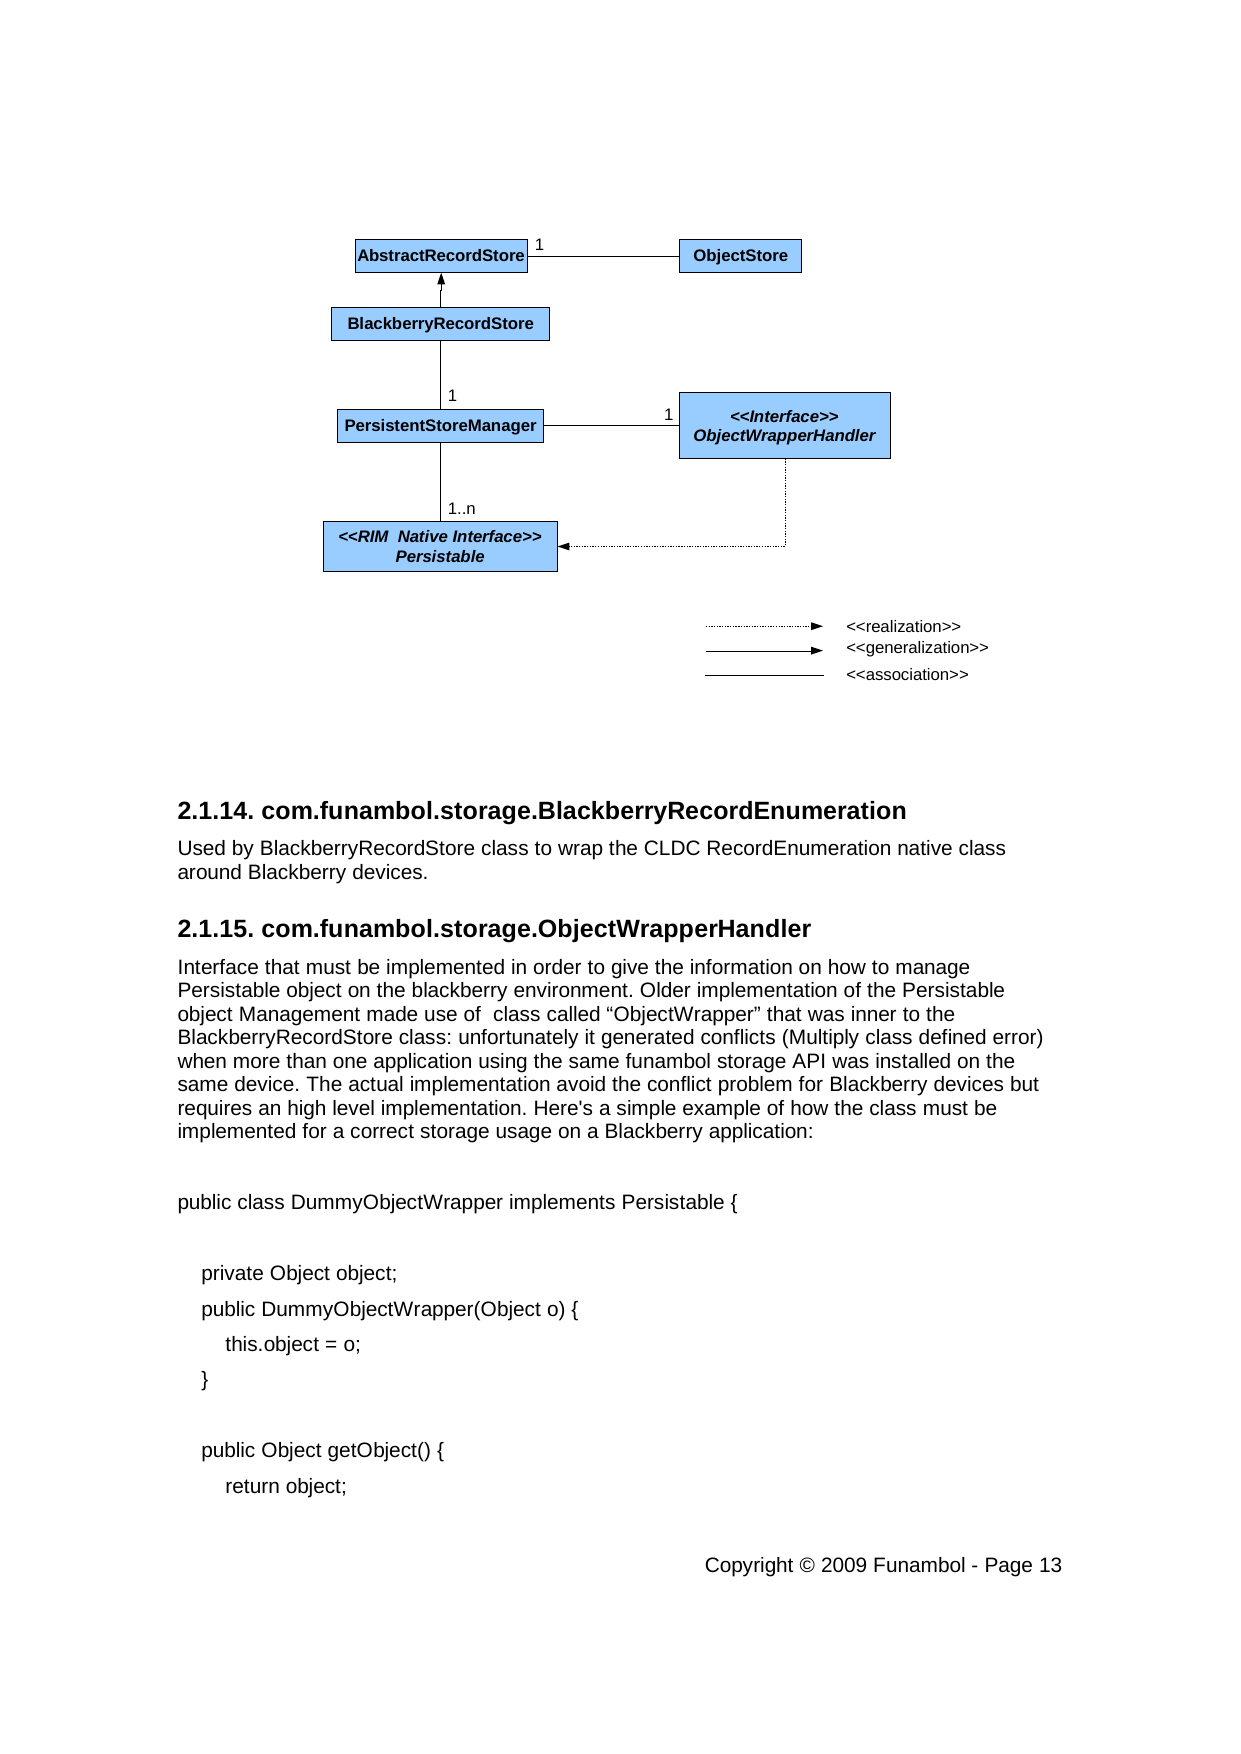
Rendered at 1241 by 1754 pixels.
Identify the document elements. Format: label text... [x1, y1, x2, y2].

text this.object = o; [177, 1332, 1063, 1356]
text public class DummyObjectWrapper implements Persistable { [177, 1191, 1063, 1214]
subtitle com.funambol.storage.BlackberryRecordEnumeration [177, 797, 1063, 825]
subtitle com.funambol.storage.ObjectWrapperHandler [177, 915, 1063, 943]
text } [177, 1368, 1063, 1391]
text return object; [177, 1474, 1063, 1498]
text private Object object; [177, 1262, 1063, 1285]
text public DummyObjectWrapper(Object o) { [177, 1297, 1063, 1321]
text public Object getObject() { [177, 1439, 1063, 1462]
text Interface that must be implemented in order to give the information on how to manage Persistable object on the blackberry environment. Older implementation of the Persistable object Management made use of class called “ObjectWrapper” that was inner to the BlackberryRecordStore class: unfortunately it generated conflicts (Multiply class defined error) when more than one application using the same funambol storage API was installed on the same device. The actual implementation avoid the conflict problem for Blackberry devices but requires an high level implementation. Here's a simple example of how the class must be implemented for a correct storage usage on a Blackberry application: [177, 955, 1063, 1143]
text Used by BlackberryRecordStore class to wrap the CLDC RecordEnumeration native class around Blackberry devices. [177, 837, 1063, 884]
